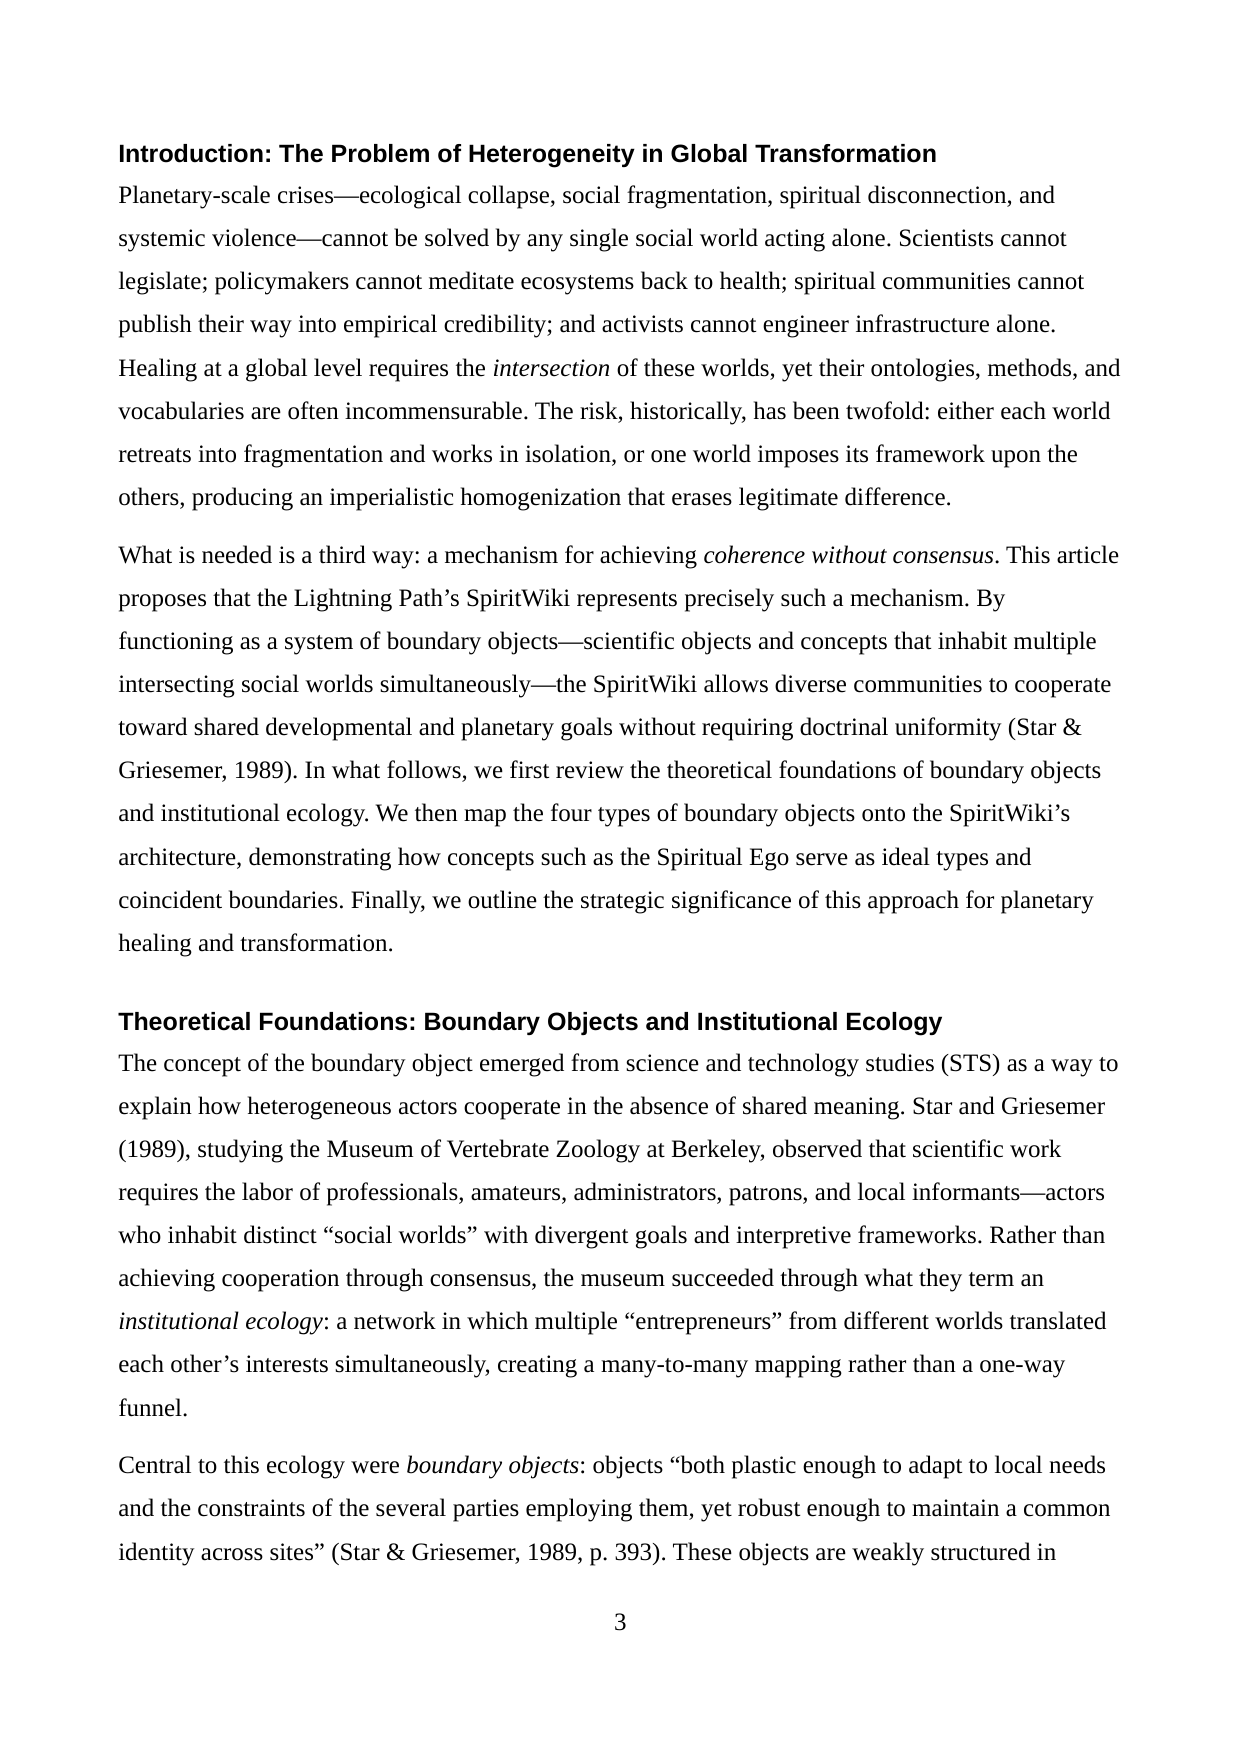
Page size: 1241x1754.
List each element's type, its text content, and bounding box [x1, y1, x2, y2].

text Central to this ecology were boundary objects: objects “both plastic enough to adapt to local needs and the constraints of the several parties employing them, yet robust enough to maintain a common identity across sites” (Star & Griesemer, 1989, p. 393). These objects are weakly structured in [118, 1450, 1122, 1565]
subtitle Theoretical Foundations: Boundary Objects and Institutional Ecology [118, 1006, 1122, 1035]
subtitle Introduction: The Problem of Heterogeneity in Global Transformation [118, 139, 1122, 168]
text The concept of the boundary object emerged from science and technology studies (STS) as a way to explain how heterogeneous actors cooperate in the absence of shared meaning. Star and Griesemer (1989), studying the Museum of Vertebrate Zoology at Berkeley, observed that scientific work requires the labor of professionals, amateurs, administrators, patrons, and local informants—actors who inhabit distinct “social worlds” with divergent goals and interpretive frameworks. Rather than achieving cooperation through consensus, the museum succeeded through what they term an institutional ecology: a network in which multiple “entrepreneurs” from different worlds translated each other’s interests simultaneously, creating a many-to-many mapping rather than a one-way funnel. [118, 1048, 1122, 1421]
text Planetary-scale crises—ecological collapse, social fragmentation, spiritual disconnection, and systemic violence—cannot be solved by any single social world acting alone. Scientists cannot legislate; policymakers cannot meditate ecosystems back to health; spiritual communities cannot publish their way into empirical credibility; and activists cannot engineer infrastructure alone. Healing at a global level requires the intersection of these worlds, yet their ontologies, methods, and vocabularies are often incommensurable. The risk, historically, has been twofold: either each world retreats into fragmentation and works in isolation, or one world imposes its framework upon the others, producing an imperialistic homogenization that erases legitimate difference. [118, 180, 1122, 511]
text What is needed is a third way: a mechanism for achieving coherence without consensus. This article proposes that the Lightning Path’s SpiritWiki represents precisely such a mechanism. By functioning as a system of boundary objects—scientific objects and concepts that inhabit multiple intersecting social worlds simultaneously—the SpiritWiki allows diverse communities to cooperate toward shared developmental and planetary goals without requiring doctrinal uniformity (Star & Griesemer, 1989). In what follows, we first review the theoretical foundations of boundary objects and institutional ecology. We then map the four types of boundary objects onto the SpiritWiki’s architecture, demonstrating how concepts such as the Spiritual Ego serve as ideal types and coincident boundaries. Finally, we outline the strategic significance of this approach for planetary healing and transformation. [118, 540, 1122, 957]
